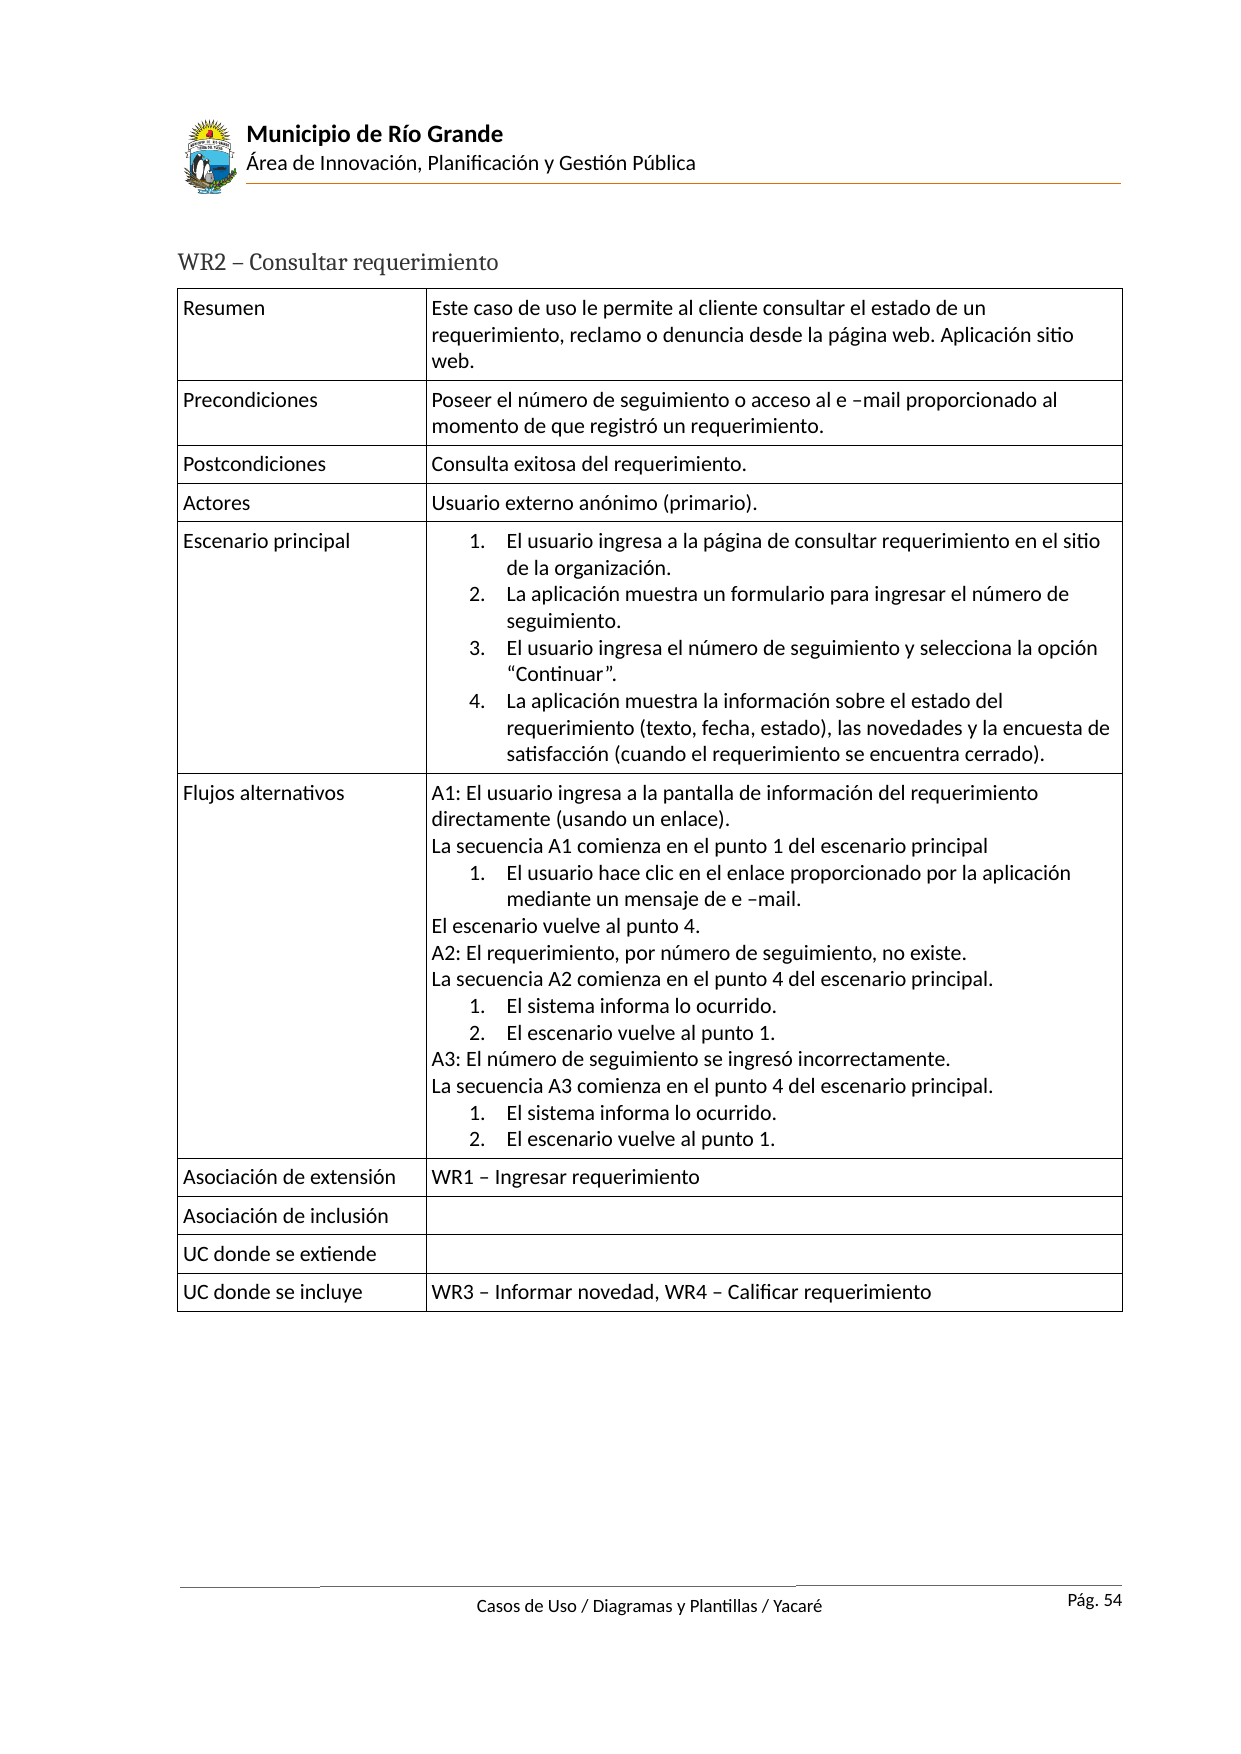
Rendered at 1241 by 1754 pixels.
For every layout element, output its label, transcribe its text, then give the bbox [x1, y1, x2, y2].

table_cell Consulta exitosa del requerimiento. [427, 446, 1122, 483]
table_cell Asociación de extensión [178, 1159, 426, 1196]
table_cell Escenario principal [178, 522, 426, 773]
table_cell Actores [178, 484, 426, 521]
table_cell Poseer el número de seguimiento o acceso al e –mail proporcionado al momento de que registró un requerimiento. [427, 381, 1122, 445]
table_header Resumen [178, 289, 426, 380]
table_cell Precondiciones [178, 381, 426, 445]
table_cell A1: El usuario ingresa a la pantalla de información del requerimiento directamente (usando un enlace). La secuencia A1 comienza en el punto 1 del escenario principal El usuario hace clic en el enlace proporcionado por la aplicación mediante un mensaje de e –mail. El escenario vuelve al punto 4. A2: El requerimiento, por número de seguimiento, no existe. La secuencia A2 comienza en el punto 4 del escenario principal. El sistema informa lo ocurrido. El escenario vuelve al punto 1. A3: El número de seguimiento se ingresó incorrectamente. La secuencia A3 comienza en el punto 4 del escenario principal. El sistema informa lo ocurrido. El escenario vuelve al punto 1. [427, 774, 1122, 1158]
table_cell Postcondiciones [178, 446, 426, 483]
table_cell [427, 1197, 1122, 1234]
table_cell Flujos alternativos [178, 774, 426, 1158]
table_cell WR3 – Informar novedad, WR4 – Calificar requerimiento [427, 1274, 1122, 1311]
table_cell Usuario externo anónimo (primario). [427, 484, 1122, 521]
subtitle WR2 – Consultar requerimiento [177, 248, 1122, 277]
table_cell WR1 – Ingresar requerimiento [427, 1159, 1122, 1196]
table_cell [427, 1235, 1122, 1272]
table_cell Asociación de inclusión [178, 1197, 426, 1234]
table_cell UC donde se extiende [178, 1235, 426, 1272]
table_cell UC donde se incluye [178, 1274, 426, 1311]
table_header Este caso de uso le permite al cliente consultar el estado de un requerimiento, reclamo o denuncia desde la página web. Aplicación sitio web. [427, 289, 1122, 380]
table_cell El usuario ingresa a la página de consultar requerimiento en el sitio de la organización. La aplicación muestra un formulario para ingresar el número de seguimiento. El usuario ingresa el número de seguimiento y selecciona la opción “Continuar”. La aplicación muestra la información sobre el estado del requerimiento (texto, fecha, estado), las novedades y la encuesta de satisfacción (cuando el requerimiento se encuentra cerrado). [427, 522, 1122, 773]
